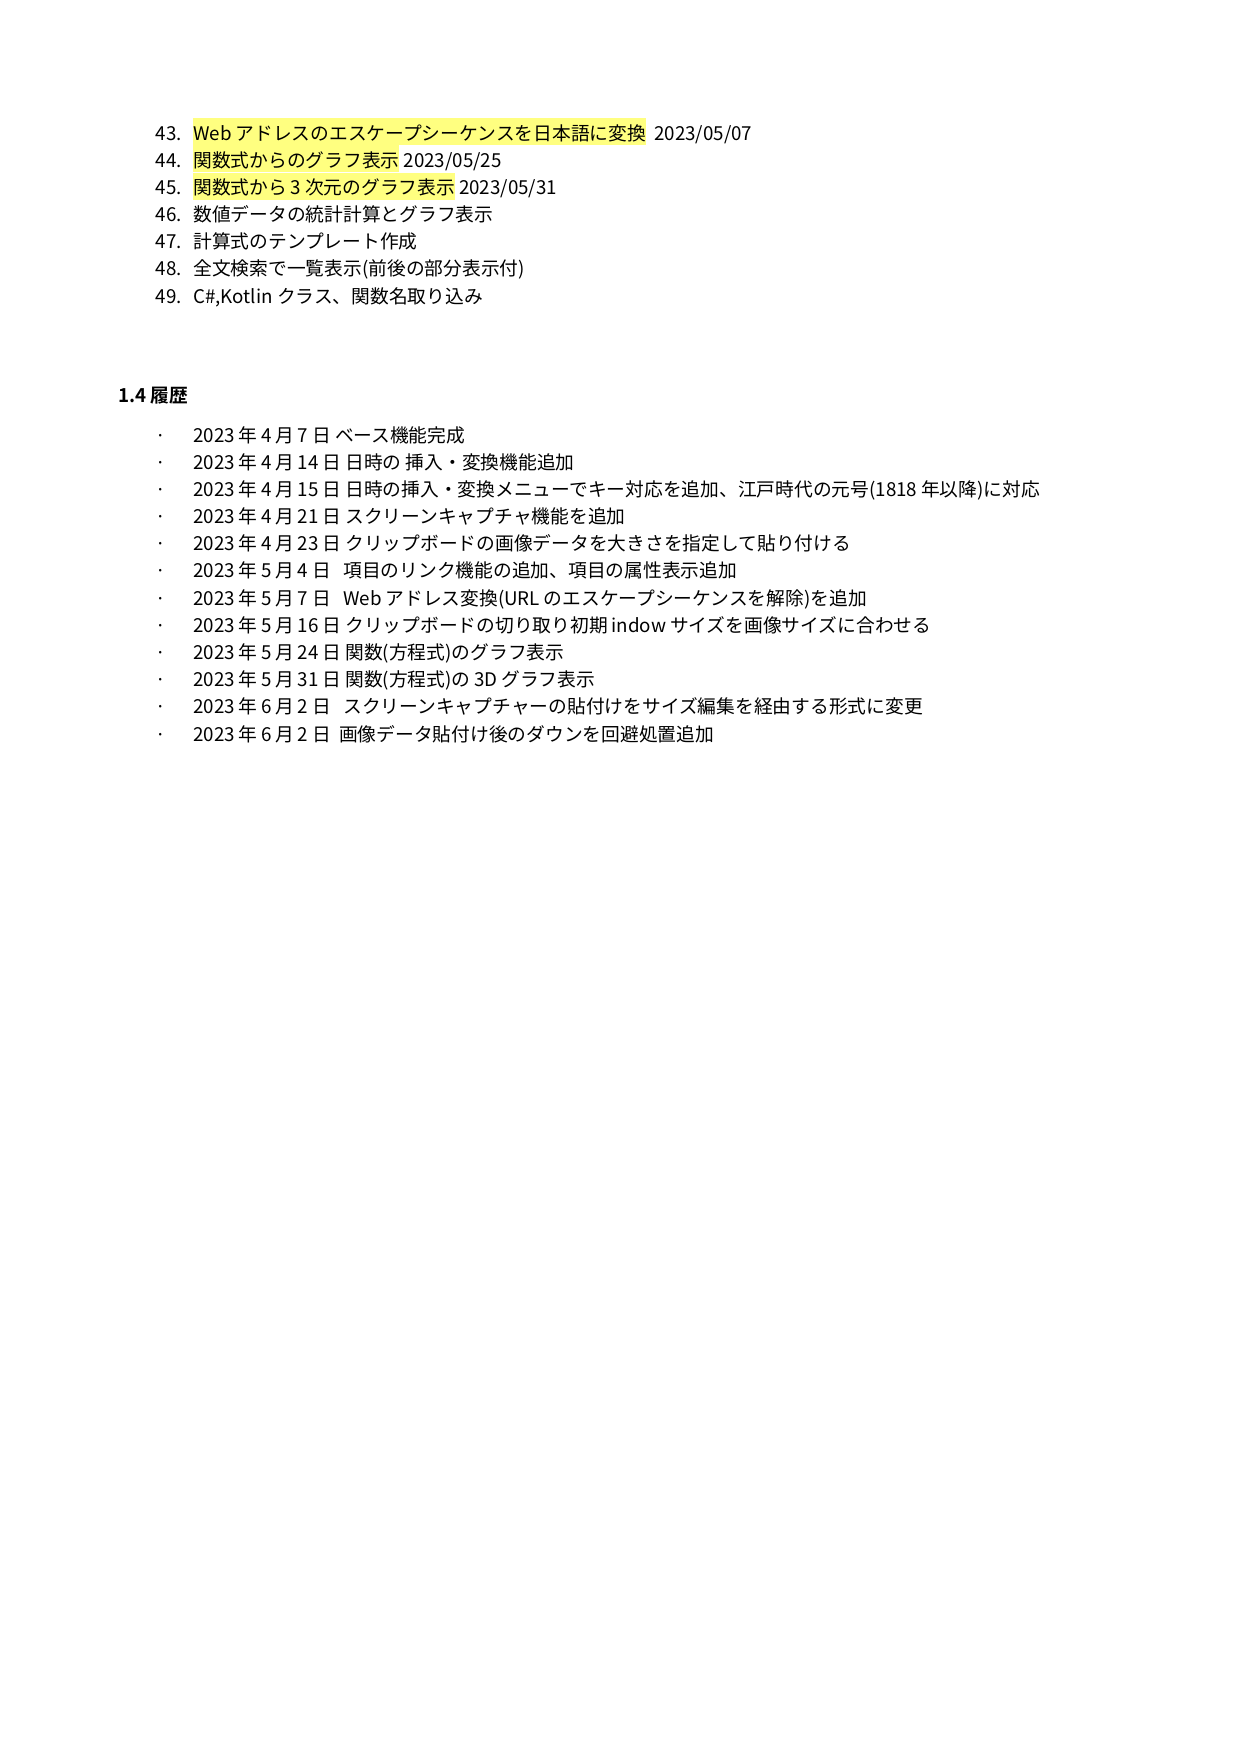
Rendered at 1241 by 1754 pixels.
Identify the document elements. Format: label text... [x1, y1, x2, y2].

list 2023年4月7日 ベース機能完成 [156, 420, 1122, 447]
list 計算式のテンプレート作成 [156, 227, 1122, 254]
list 2023年5月16日 クリップボードの切り取り初期indowサイズを画像サイズに合わせる [156, 611, 1122, 638]
list 2023年5月7日 Webアドレス変換(URLのエスケープシーケンスを解除)を追加 [156, 583, 1122, 611]
list 全文検索で一覧表示(前後の部分表示付) [156, 254, 1122, 281]
list 2023年4月14日 日時の 挿入・変換機能追加 [156, 447, 1122, 474]
list 関数式から3次元のグラフ表示 2023/05/31 [156, 172, 1122, 200]
list 関数式からのグラフ表示 2023/05/25 [156, 145, 1122, 172]
list 2023年4月21日 スクリーンキャプチャ機能を追加 [156, 502, 1122, 529]
list 2023年5月24日 関数(方程式)のグラフ表示 [156, 638, 1122, 665]
list 2023年5月31日 関数(方程式)の3Dグラフ表示 [156, 665, 1122, 692]
subtitle 1.4 履歴 [118, 381, 1122, 408]
list 2023年5月4日 項目のリンク機能の追加、項目の属性表示追加 [156, 556, 1122, 583]
list C#,Kotlin クラス、関数名取り込み [156, 281, 1122, 308]
list 2023年4月15日 日時の挿入・変換メニューでキー対応を追加、江戸時代の元号(1818年以降)に対応 [156, 474, 1122, 502]
list 2023年6月2日 スクリーンキャプチャーの貼付けをサイズ編集を経由する形式に変更 [156, 692, 1122, 719]
list 2023年6月2日 画像データ貼付け後のダウンを回避処置追加 [156, 719, 1122, 746]
list Webアドレスのエスケープシーケンスを日本語に変換 2023/05/07 [156, 118, 1122, 145]
list 2023年4月23日 クリップボードの画像データを大きさを指定して貼り付ける [156, 529, 1122, 556]
list 数値データの統計計算とグラフ表示 [156, 200, 1122, 227]
